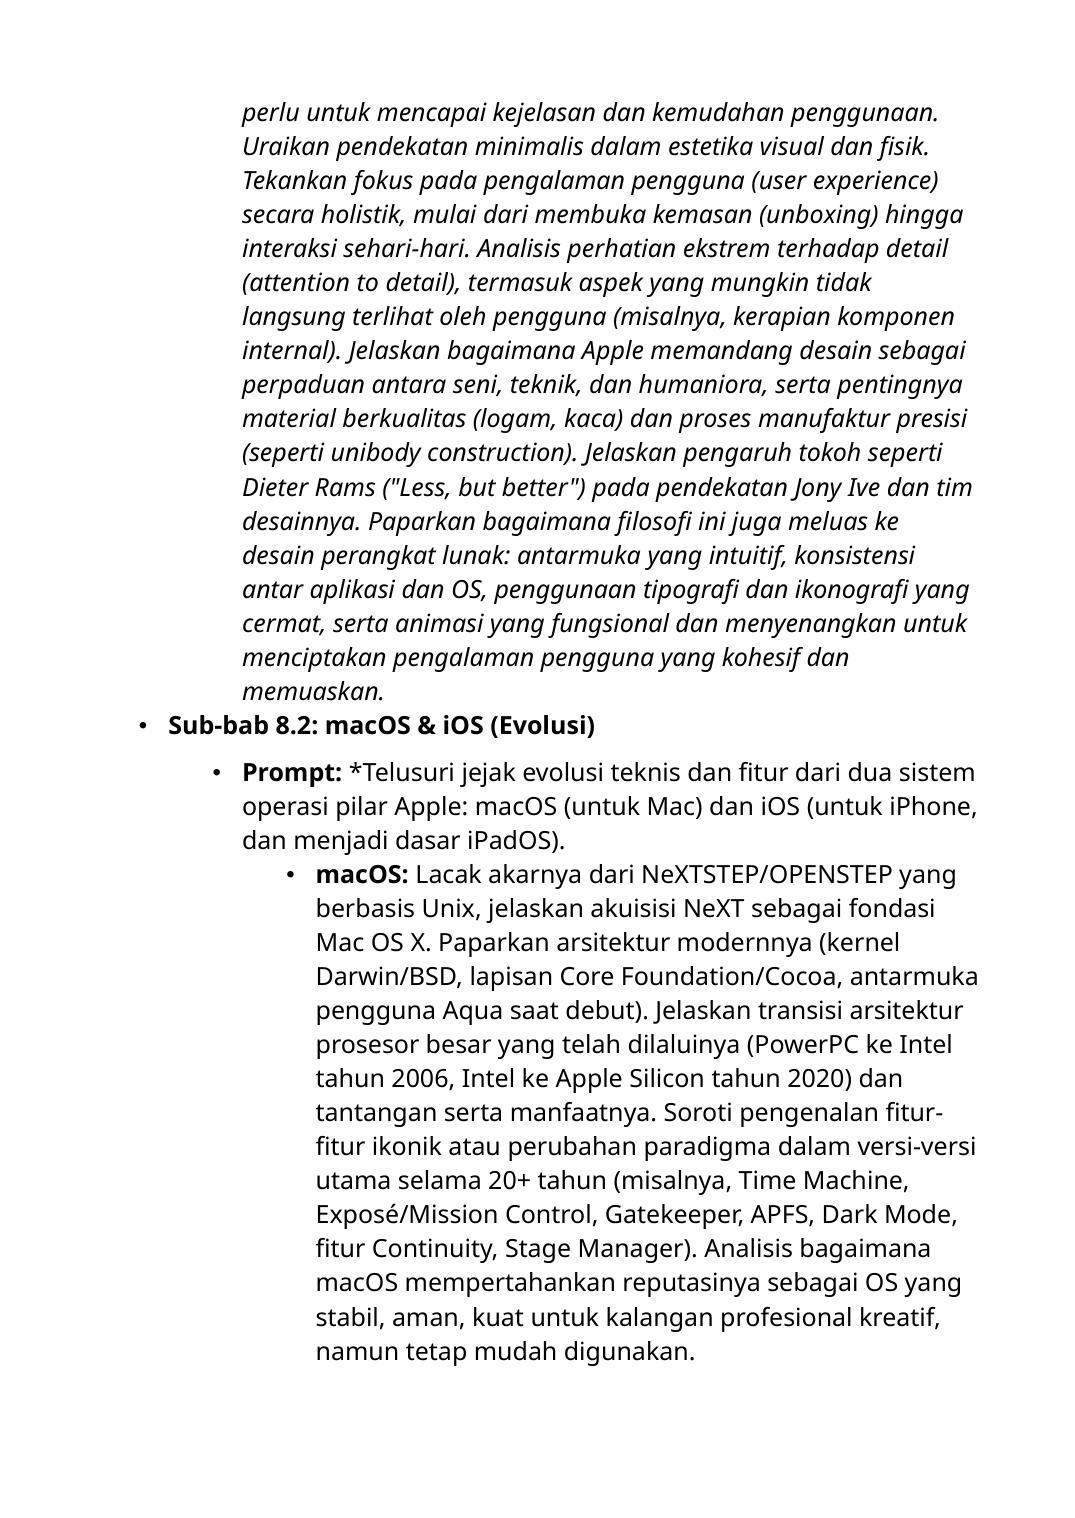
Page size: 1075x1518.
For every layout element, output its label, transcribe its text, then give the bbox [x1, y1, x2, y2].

list macOS: Lacak akarnya dari NeXTSTEP/OPENSTEP yang berbasis Unix, jelaskan akuisisi NeXT sebagai fondasi Mac OS X. Paparkan arsitektur modernnya (kernel Darwin/BSD, lapisan Core Foundation/Cocoa, antarmuka pengguna Aqua saat debut). Jelaskan transisi arsitektur prosesor besar yang telah dilaluinya (PowerPC ke Intel tahun 2006, Intel ke Apple Silicon tahun 2020) dan tantangan serta manfaatnya. Soroti pengenalan fitur-fitur ikonik atau perubahan paradigma dalam versi-versi utama selama 20+ tahun (misalnya, Time Machine, Exposé/Mission Control, Gatekeeper, APFS, Dark Mode, fitur Continuity, Stage Manager). Analisis bagaimana macOS mempertahankan reputasinya sebagai OS yang stabil, aman, kuat untuk kalangan profesional kreatif, namun tetap mudah digunakan. [286, 856, 980, 1367]
list Prompt: *Telusuri jejak evolusi teknis dan fitur dari dua sistem operasi pilar Apple: macOS (untuk Mac) dan iOS (untuk iPhone, dan menjadi dasar iPadOS). [212, 754, 980, 856]
list perlu untuk mencapai kejelasan dan kemudahan penggunaan. Uraikan pendekatan minimalis dalam estetika visual dan fisik. Tekankan fokus pada pengalaman pengguna (user experience) secara holistik, mulai dari membuka kemasan (unboxing) hingga interaksi sehari-hari. Analisis perhatian ekstrem terhadap detail (attention to detail), termasuk aspek yang mungkin tidak langsung terlihat oleh pengguna (misalnya, kerapian komponen internal). Jelaskan bagaimana Apple memandang desain sebagai perpaduan antara seni, teknik, dan humaniora, serta pentingnya material berkualitas (logam, kaca) dan proses manufaktur presisi (seperti unibody construction). Jelaskan pengaruh tokoh seperti Dieter Rams ("Less, but better") pada pendekatan Jony Ive dan tim desainnya. Paparkan bagaimana filosofi ini juga meluas ke desain perangkat lunak: antarmuka yang intuitif, konsistensi antar aplikasi dan OS, penggunaan tipografi dan ikonografi yang cermat, serta animasi yang fungsional dan menyenangkan untuk menciptakan pengalaman pengguna yang kohesif dan memuaskan. [212, 94, 980, 708]
list Sub-bab 8.2: macOS & iOS (Evolusi) [139, 708, 980, 742]
